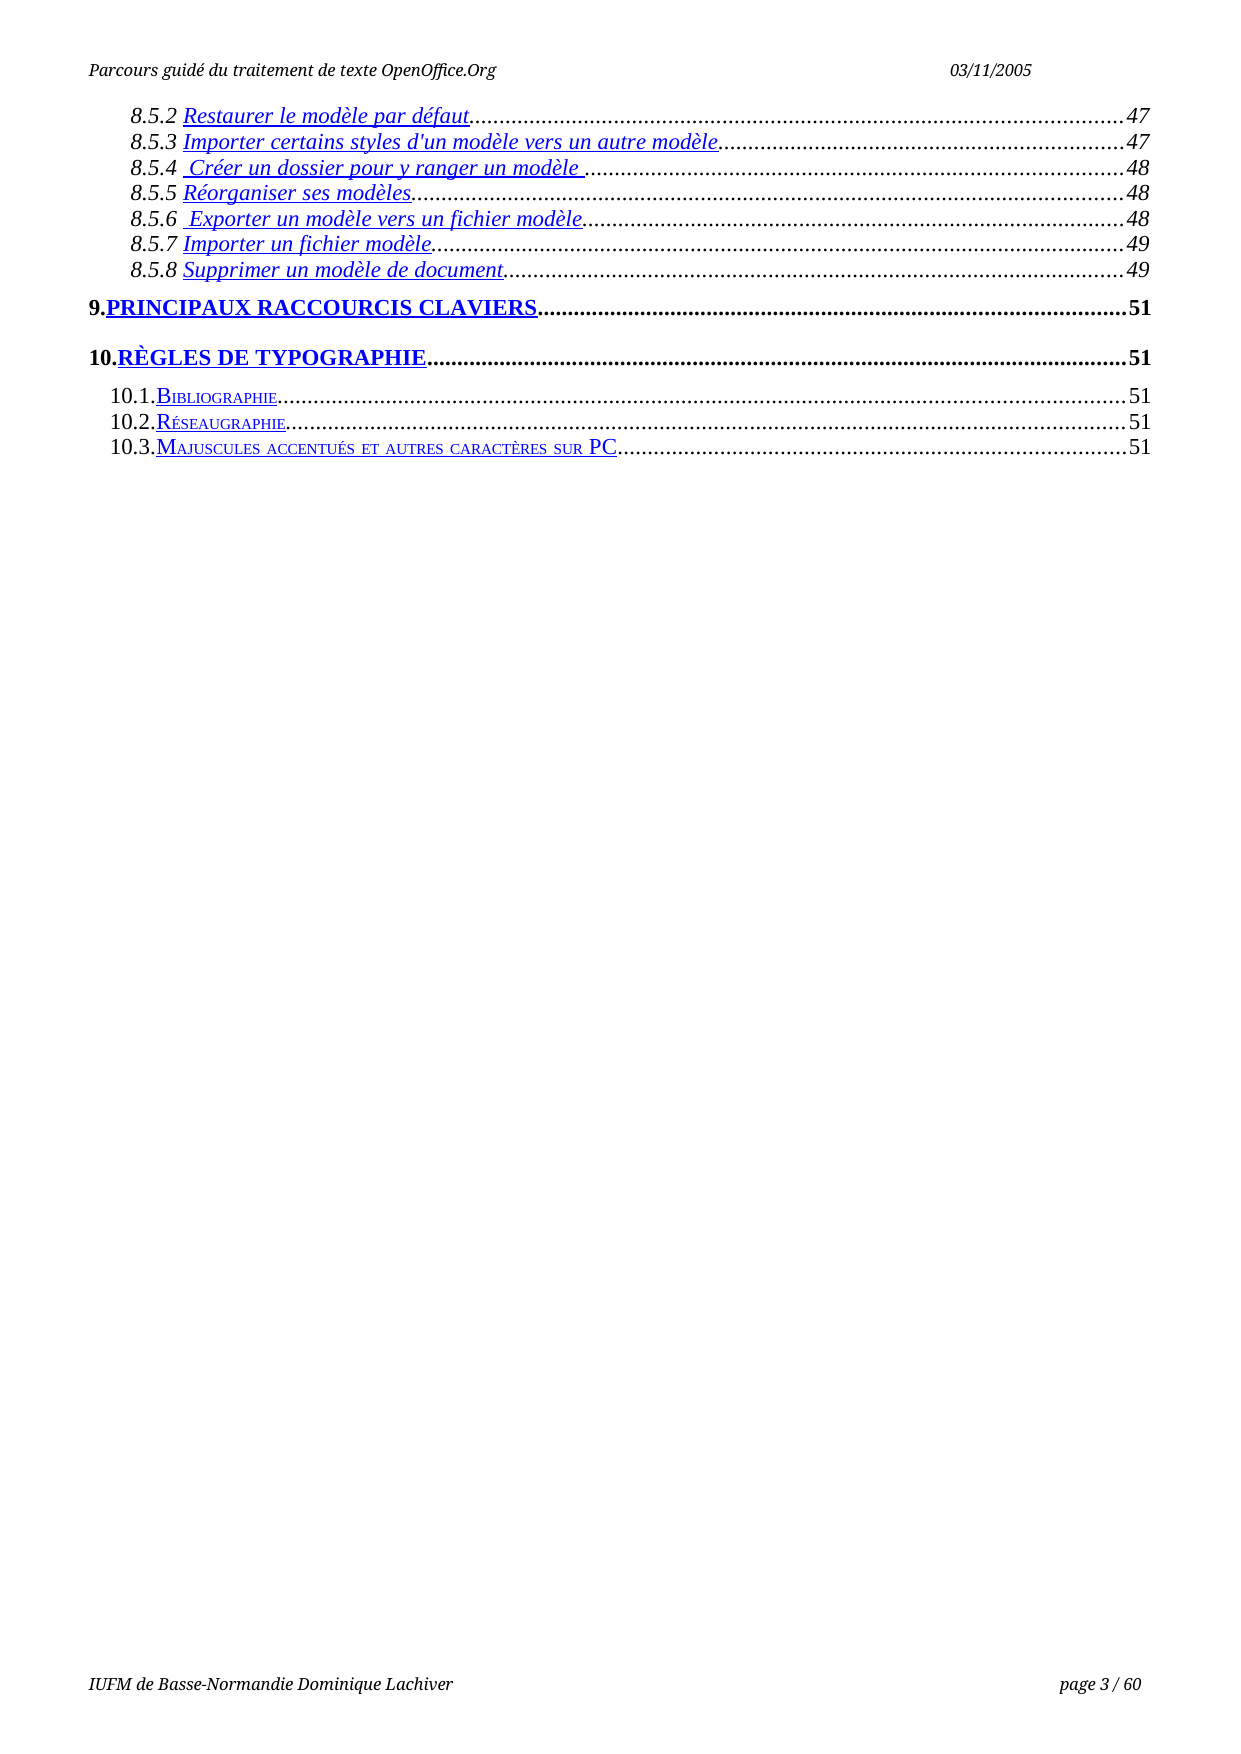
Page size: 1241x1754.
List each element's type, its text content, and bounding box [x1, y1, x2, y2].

text 8.5.5 Réorganiser ses modèles 48 [130, 180, 1152, 205]
text 10.Règles de typographie 51 [88, 345, 1152, 371]
text 8.5.7 Importer un fichier modèle 49 [130, 231, 1152, 256]
text 10.1.Bibliographie 51 [109, 383, 1152, 408]
text 8.5.4 Créer un dossier pour y ranger un modèle 48 [130, 154, 1152, 180]
text 8.5.8 Supprimer un modèle de document 49 [130, 256, 1152, 282]
text 10.2.Réseaugraphie 51 [109, 408, 1152, 434]
text 9.Principaux raccourcis claviers 51 [88, 294, 1152, 320]
text 8.5.3 Importer certains styles d'un modèle vers un autre modèle 47 [130, 129, 1152, 154]
text 10.3.Majuscules accentués et autres caractères sur PC 51 [109, 434, 1152, 459]
text 8.5.6 Exporter un modèle vers un fichier modèle 48 [130, 205, 1152, 231]
text 8.5.2 Restaurer le modèle par défaut 47 [130, 103, 1152, 129]
